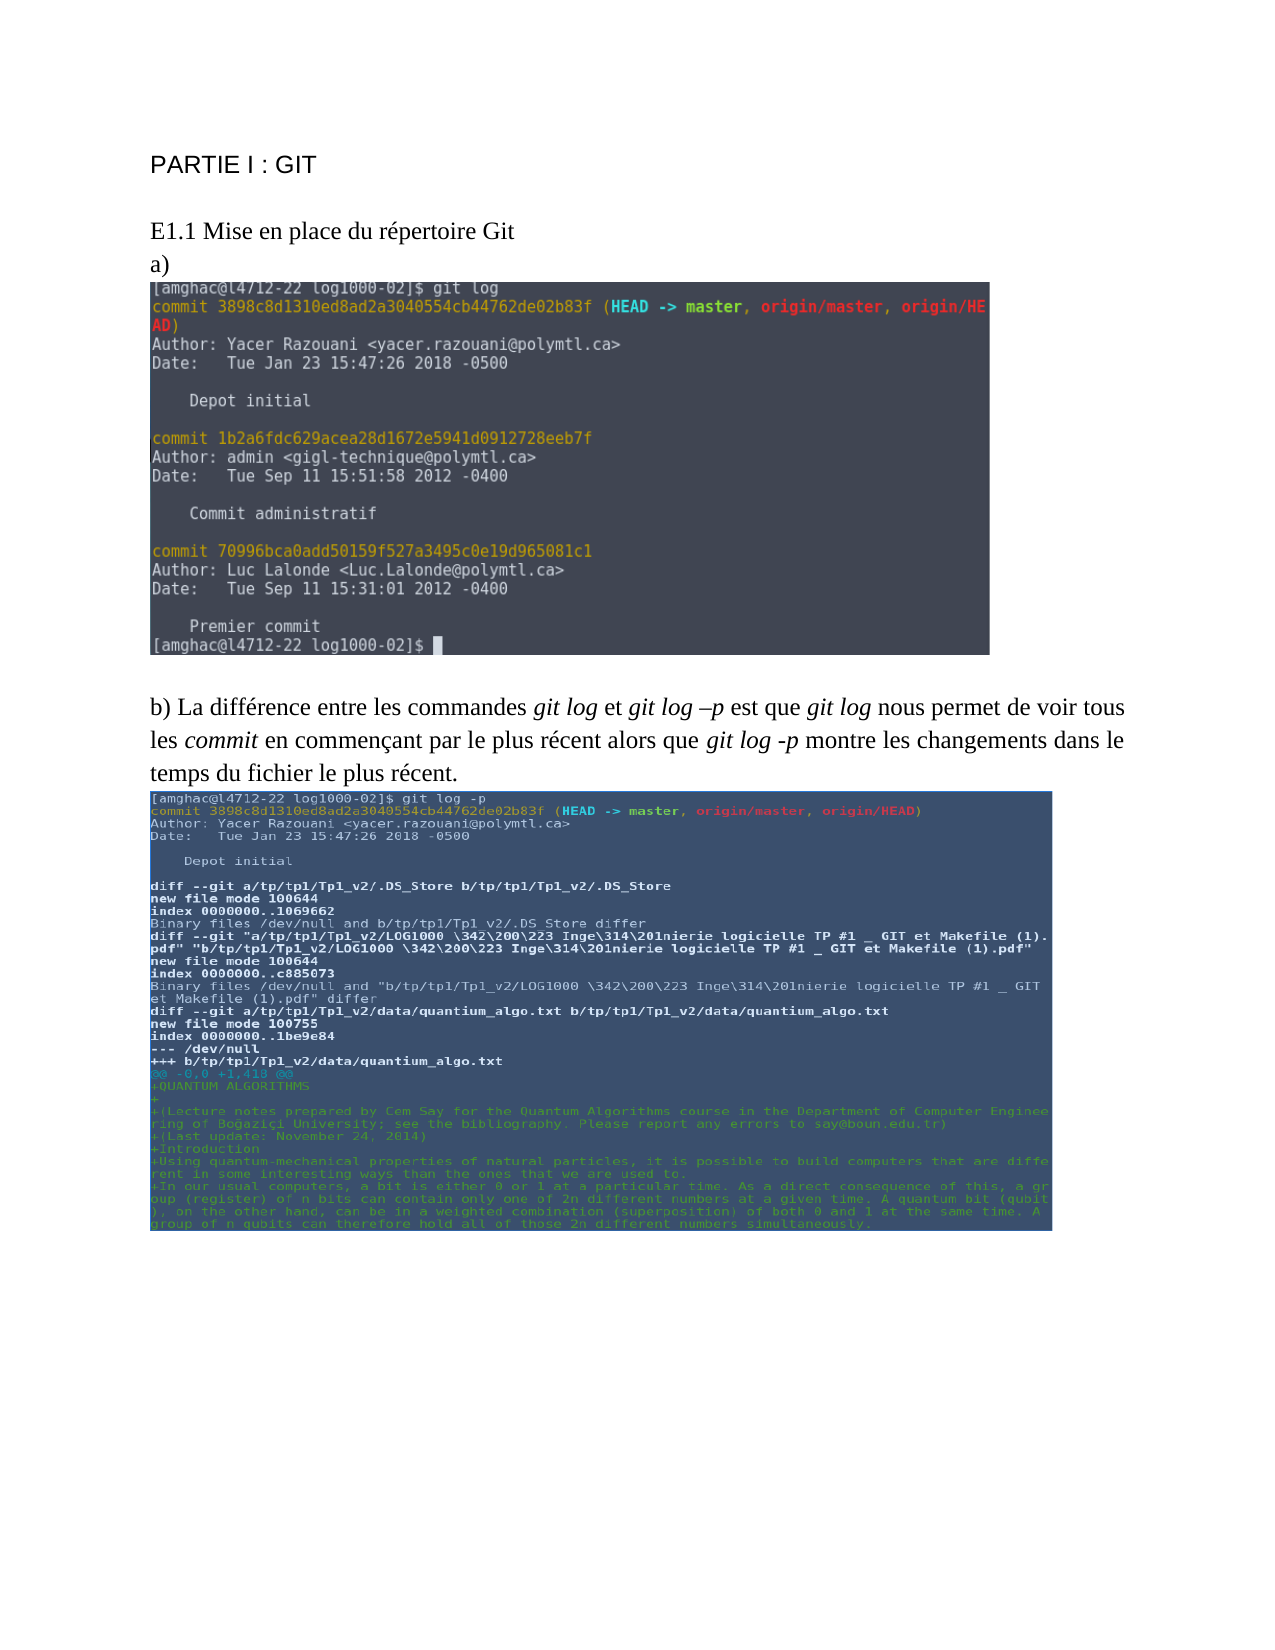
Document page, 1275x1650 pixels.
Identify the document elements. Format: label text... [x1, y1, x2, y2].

text PARTIE I : GIT [150, 150, 1125, 179]
picture [150, 791, 1053, 1231]
text a) [150, 249, 1125, 278]
text E1.1 Mise en place du répertoire Git [150, 216, 1125, 245]
text b) La différence entre les commandes git log et git log –p est que git log nous permet de voir tous les commit en commençant par le plus récent alors que git log -p montre les changements dans le temps du fichier le plus récent. [150, 692, 1125, 787]
picture [150, 282, 990, 655]
